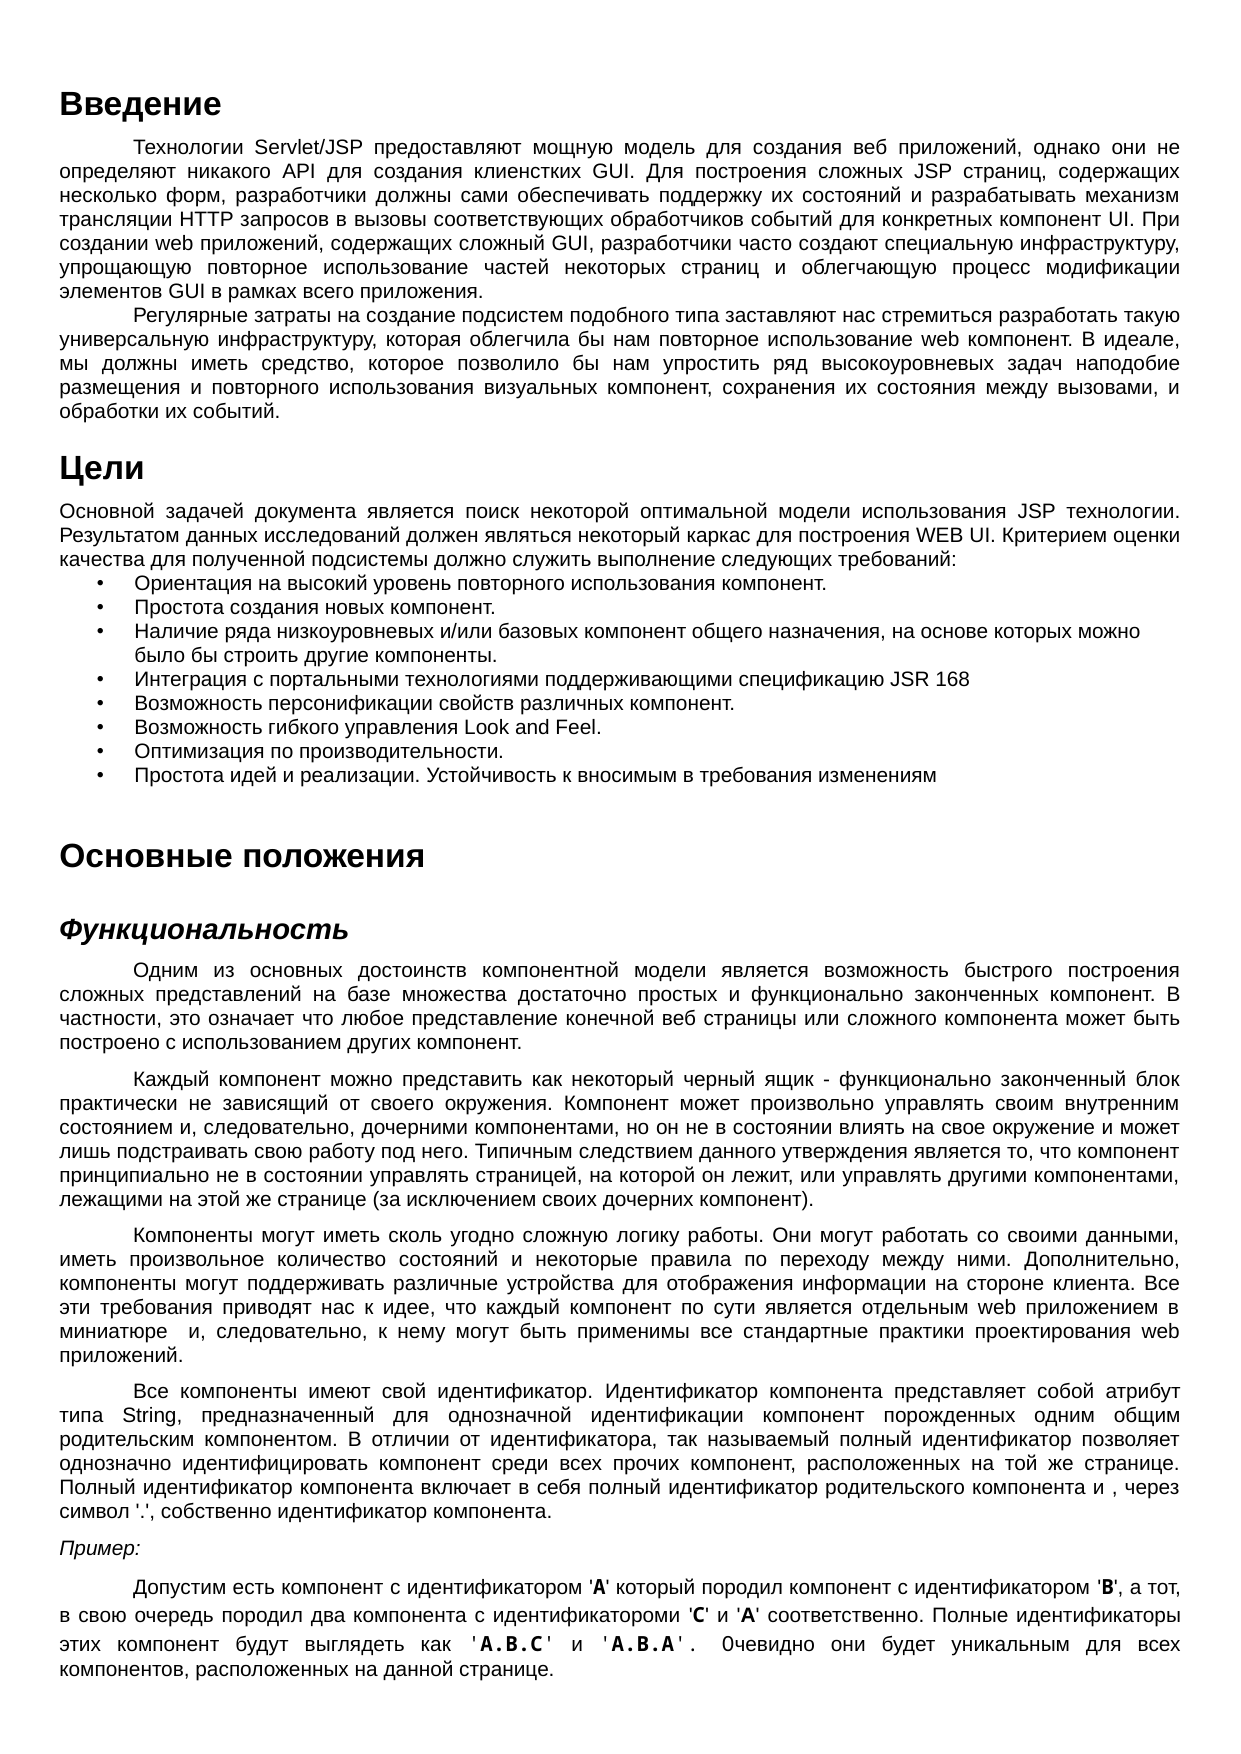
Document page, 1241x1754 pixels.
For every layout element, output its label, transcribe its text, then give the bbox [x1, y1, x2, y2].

list Ориентация на высокий уровень повторного использования компонент. [97, 571, 1181, 595]
list Интеграция с портальными технологиями поддерживающими спецификацию JSR 168 [97, 667, 1181, 691]
list Возможность персонификации свойств различных компонент. [97, 691, 1181, 715]
list Наличие ряда низкоуровневых и/или базовых компонент общего назначения, на основе которых можно было бы строить другие компоненты. [97, 619, 1181, 667]
list Простота создания новых компонент. [97, 595, 1181, 619]
list Возможность гибкого управления Look and Feel. [97, 715, 1181, 739]
subtitle Функциональность [59, 912, 1181, 946]
list Оптимизация по производительности. [97, 739, 1181, 763]
text Основной задачей документа является поиск некоторой оптимальной модели использования JSP технологии. Результатом данных исследований должен являться некоторый каркас для построения WEB UI. Критерием оценки качества для полученной подсистемы должно служить выполнение следующих требований: [59, 499, 1181, 571]
text Все компоненты имеют свой идентификатор. Идентификатор компонента представляет собой атрибут типа String, предназначенный для однозначной идентификации компонент порожденных одним общим родительским компонентом. В отличии от идентификатора, так называемый полный идентификатор позволяет однозначно идентифицировать компонент среди всех прочих компонент, расположенных на той же странице. Полный идентификатор компонента включает в себя полный идентификатор родительского компонента и , через символ '.', собственно идентификатор компонента. [59, 1379, 1181, 1523]
subtitle Основные положения [59, 836, 1181, 875]
text Одним из основных достоинств компонентной модели является возможность быстрого построения сложных представлений на базе множества достаточно простых и функционально законченных компонент. В частности, это означает что любое представление конечной веб страницы или сложного компонента может быть построено с использованием других компонент. [59, 958, 1181, 1054]
text Компоненты могут иметь сколь угодно сложную логику работы. Они могут работать со своими данными, иметь произвольное количество состояний и некоторые правила по переходу между ними. Дополнительно, компоненты могут поддерживать различные устройства для отображения информации на стороне клиента. Все эти требования приводят нас к идее, что каждый компонент по сути является отдельным web приложением в миниатюре и, следовательно, к нему могут быть применимы все стандартные практики проектирования web приложений. [59, 1223, 1181, 1367]
text Допустим есть компонент c идентификатором 'A' который породил компонент с идентификатором 'B', а тот, в свою очередь породил два компонента с идентификатороми 'C' и 'A' соответственно. Полные идентификаторы этих компонент будут выглядеть как 'A.B.C' и 'A.B.A'. Очевидно они будет уникальным для всех компонентов, расположенных на данной странице. [59, 1572, 1181, 1681]
text Пример: [59, 1535, 1181, 1559]
text Регулярные затраты на создание подсистем подобного типа заставляют нас стремиться разработать такую универсальную инфраструктуру, которая облегчила бы нам повторное использование web компонент. В идеале, мы должны иметь средство, которое позволило бы нам упростить ряд высокоуровневых задач наподобие размещения и повторного использования визуальных компонент, сохранения их состояния между вызовами, и обработки их событий. [59, 303, 1181, 423]
text Каждый компонент можно представить как некоторый черный ящик - функционально законченный блок практически не зависящий от своего окружения. Компонент может произвольно управлять своим внутренним состоянием и, следовательно, дочерними компонентами, но он не в состоянии влиять на свое окружение и может лишь подстраивать свою работу под него. Типичным следствием данного утверждения является то, что компонент принципиально не в состоянии управлять страницей, на которой он лежит, или управлять другими компонентами, лежащими на этой же странице (за исключением своих дочерних компонент). [59, 1067, 1181, 1210]
subtitle Введение [59, 84, 1181, 123]
text Технологии Servlet/JSP предоставляют мощную модель для создания веб приложений, однако они не определяют никакого API для создания клиенстких GUI. Для построения сложных JSP страниц, содержащих несколько форм, разработчики должны сами обеспечивать поддержку их состояний и разрабатывать механизм трансляции HTTP запросов в вызовы соответствующих обработчиков событий для конкретных компонент UI. При создании web приложений, содержащих сложный GUI, разработчики часто создают специальную инфраструктуру, упрощающую повторное использование частей некоторых страниц и облегчающую процесс модификации элементов GUI в рамках всего приложения. [59, 135, 1181, 303]
subtitle Цели [59, 448, 1181, 486]
list Простота идей и реализации. Устойчивость к вносимым в требования изменениям [97, 763, 1181, 787]
